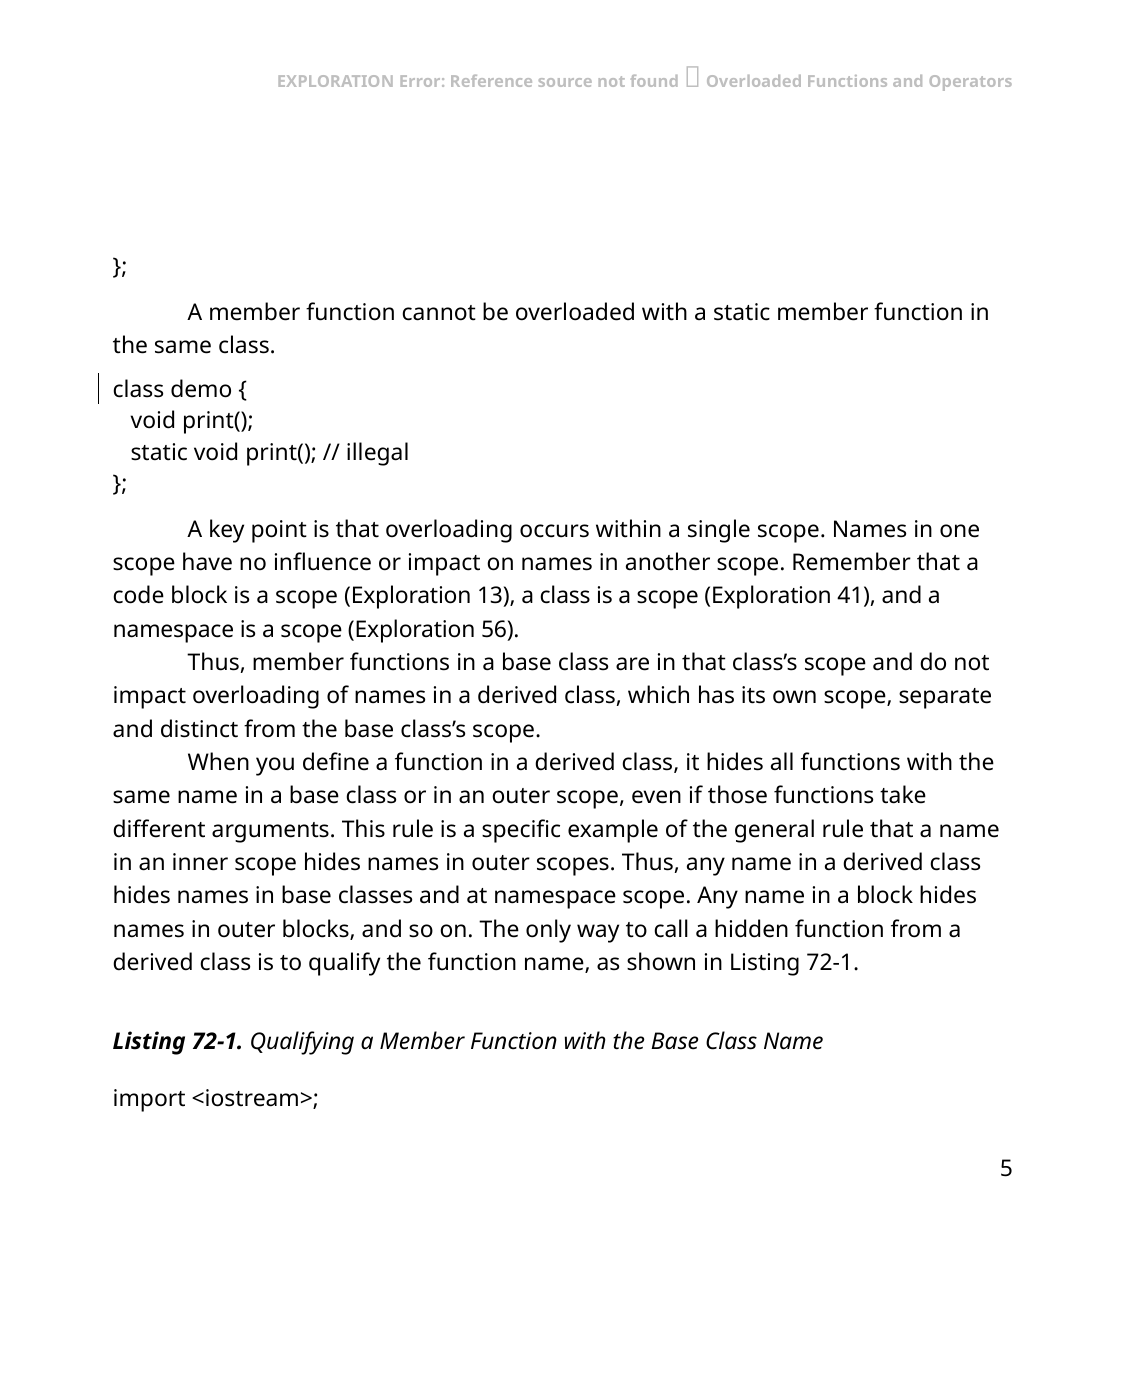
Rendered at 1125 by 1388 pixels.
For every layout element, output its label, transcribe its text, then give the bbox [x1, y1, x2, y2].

text Thus, member functions in a base class are in that class’s scope and do not impact overloading of names in a derived class, which has its own scope, separate and distinct from the base class’s scope. [112, 644, 1012, 744]
text A member function cannot be overloaded with a static member function in the same class. [112, 294, 1012, 361]
text Listing 72-1. Qualifying a Member Function with the Base Class Name [112, 1025, 1012, 1057]
text }; [112, 250, 1012, 282]
text static void print(); // illegal [112, 436, 1012, 467]
text When you define a function in a derived class, it hides all functions with the same name in a base class or in an outer scope, even if those functions take different arguments. This rule is a specific example of the general rule that a name in an inner scope hides names in outer scopes. Thus, any name in a derived class hides names in base classes and at namespace scope. Any name in a block hides names in outer blocks, and so on. The only way to call a hidden function from a derived class is to qualify the function name, as shown in Listing 72-1. [112, 744, 1012, 977]
text class demo { [112, 373, 1012, 404]
text A key point is that overloading occurs within a single scope. Names in one scope have no influence or impact on names in another scope. Remember that a code block is a scope (Exploration 13), a class is a scope (Exploration 41), and a namespace is a scope (Exploration 56). [112, 511, 1012, 644]
text import <iostream>; [112, 1082, 1012, 1113]
text }; [112, 467, 1012, 498]
text void print(); [112, 404, 1012, 436]
